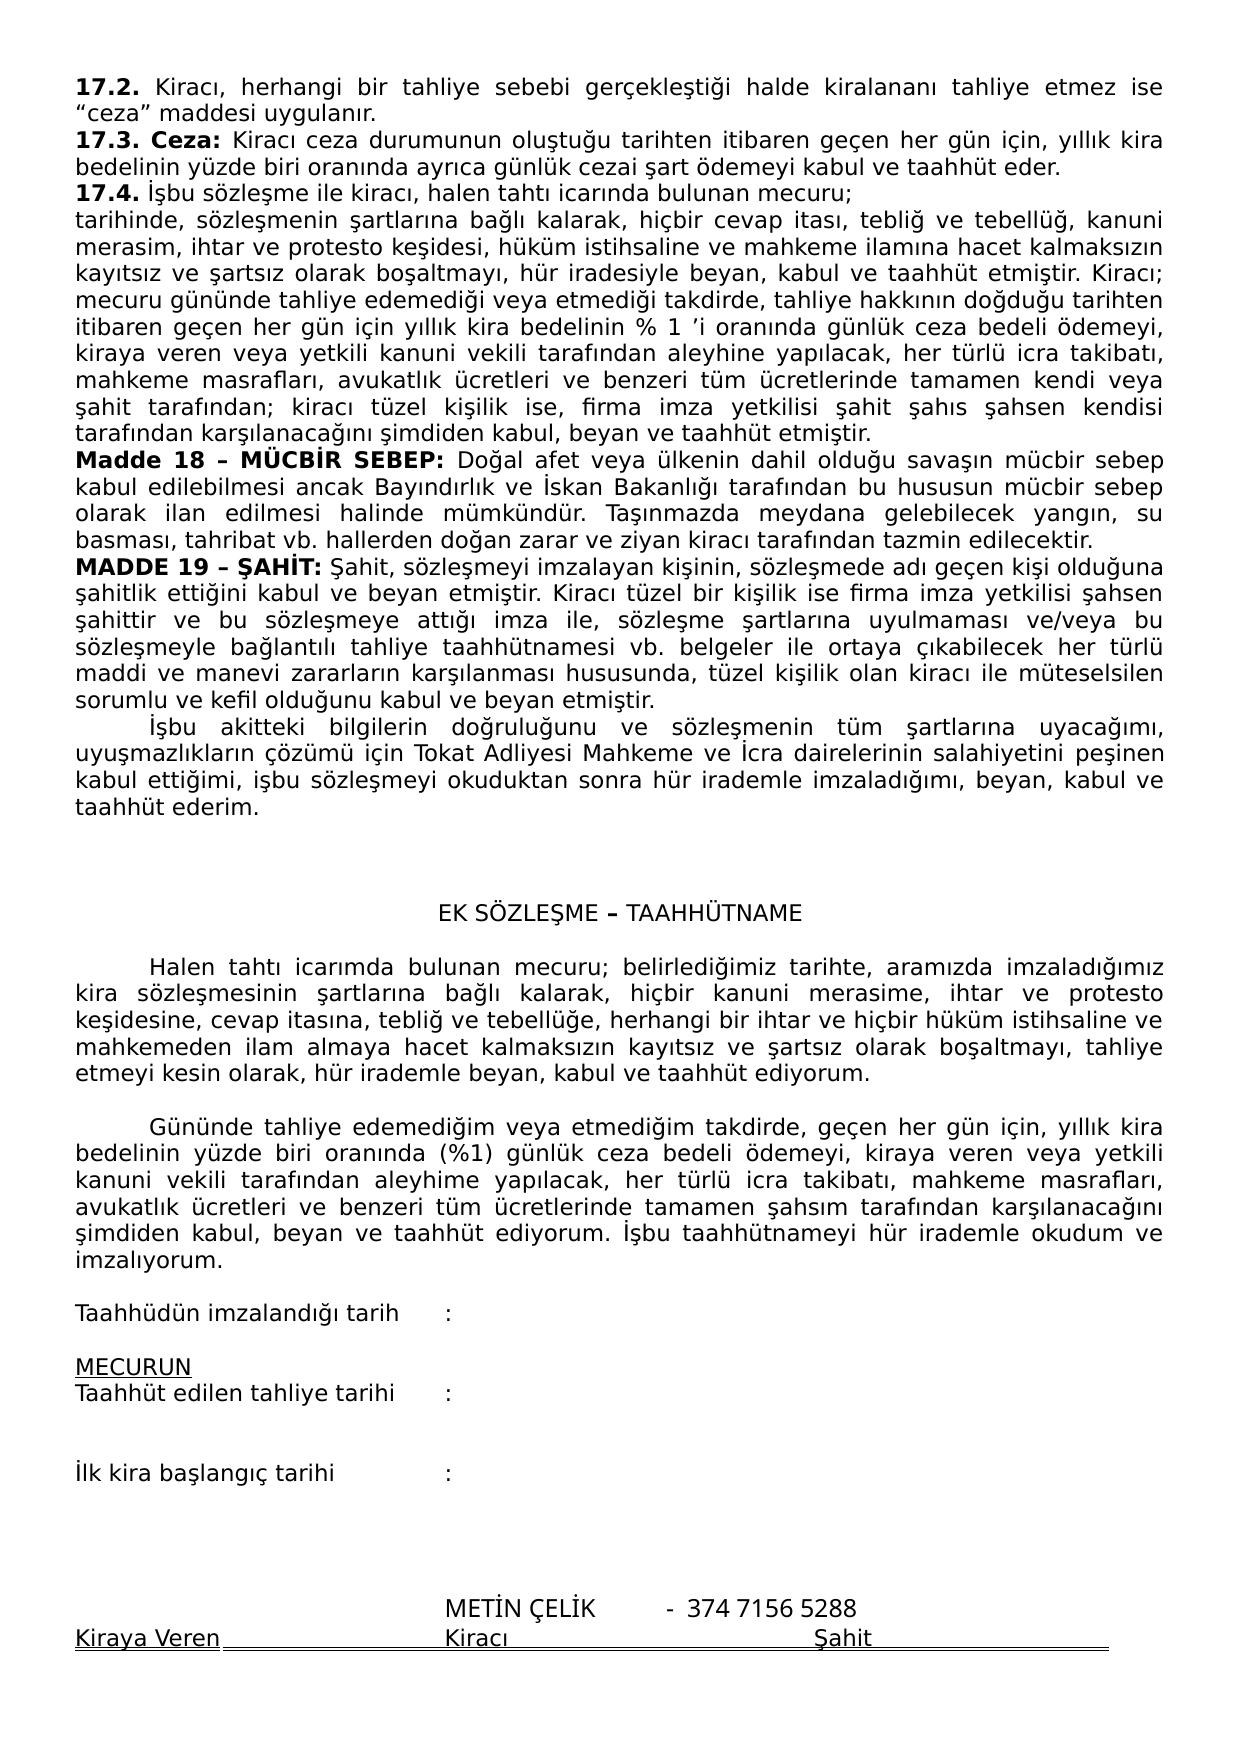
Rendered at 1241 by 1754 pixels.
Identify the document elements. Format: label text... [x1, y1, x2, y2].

text EK SÖZLEŞME – TAAHHÜTNAME [75, 900, 1165, 927]
text tarihinde, sözleşmenin şartlarına bağlı kalarak, hiçbir cevap itası, tebliğ ve tebellüğ, kanuni merasim, ihtar ve protesto keşidesi, hüküm istihsaline ve mahkeme ilamına hacet kalmaksızın kayıtsız ve şartsız olarak boşaltmayı, hür iradesiyle beyan, kabul ve taahhüt etmiştir. Kiracı; mecuru gününde tahliye edemediği veya etmediği takdirde, tahliye hakkının doğduğu tarihten itibaren geçen her gün için yıllık kira bedelinin % 1 ’i oranında günlük ceza bedeli ödemeyi, kiraya veren veya yetkili kanuni vekili tarafından aleyhine yapılacak, her türlü icra takibatı, mahkeme masrafları, avukatlık ücretleri ve benzeri tüm ücretlerinde tamamen kendi veya şahit tarafından; kiracı tüzel kişilik ise, firma imza yetkilisi şahit şahıs şahsen kendisi tarafından karşılanacağını şimdiden kabul, beyan ve taahhüt etmiştir. [75, 207, 1165, 447]
text MADDE 19 – ŞAHİT: Şahit, sözleşmeyi imzalayan kişinin, sözleşmede adı geçen kişi olduğuna şahitlik ettiğini kabul ve beyan etmiştir. Kiracı tüzel bir kişilik ise firma imza yetkilisi şahsen şahittir ve bu sözleşmeye attığı imza ile, sözleşme şartlarına uyulmaması ve/veya bu sözleşmeyle bağlantılı tahliye taahhütnamesi vb. belgeler ile ortaya çıkabilecek her türlü maddi ve manevi zararların karşılanması hususunda, tüzel kişilik olan kiracı ile müteselsilen sorumlu ve kefil olduğunu kabul ve beyan etmiştir. [75, 554, 1165, 714]
text MECURUN [75, 1354, 1165, 1380]
text İşbu akitteki bilgilerin doğruluğunu ve sözleşmenin tüm şartlarına uyacağımı, uyuşmazlıkların çözümü için Tokat Adliyesi Mahkeme ve İcra dairelerinin salahiyetini peşinen kabul ettiğimi, işbu sözleşmeyi okuduktan sonra hür irademle imzaladığımı, beyan, kabul ve taahhüt ederim. [75, 714, 1165, 820]
text Gününde tahliye edemediğim veya etmediğim takdirde, geçen her gün için, yıllık kira bedelinin yüzde biri oranında (%1) günlük ceza bedeli ödemeyi, kiraya veren veya yetkili kanuni vekili tarafından aleyhime yapılacak, her türlü icra takibatı, mahkeme masrafları, avukatlık ücretleri ve benzeri tüm ücretlerinde tamamen şahsım tarafından karşılanacağını şimdiden kabul, beyan ve taahhüt ediyorum. İşbu taahhütnameyi hür irademle okudum ve imzalıyorum. [75, 1114, 1165, 1274]
text 17.4. İşbu sözleşme ile kiracı, halen tahtı icarında bulunan mecuru; [75, 180, 1165, 207]
text Halen tahtı icarımda bulunan mecuru; belirlediğimiz tarihte, aramızda imzaladığımız kira sözleşmesinin şartlarına bağlı kalarak, hiçbir kanuni merasime, ihtar ve protesto keşidesine, cevap itasına, tebliğ ve tebellüğe, herhangi bir ihtar ve hiçbir hüküm istihsaline ve mahkemeden ilam almaya hacet kalmaksızın kayıtsız ve şartsız olarak boşaltmayı, tahliye etmeyi kesin olarak, hür irademle beyan, kabul ve taahhüt ediyorum. [75, 954, 1165, 1087]
text Madde 18 – MÜCBİR SEBEP: Doğal afet veya ülkenin dahil olduğu savaşın mücbir sebep kabul edilebilmesi ancak Bayındırlık ve İskan Bakanlığı tarafından bu hususun mücbir sebep olarak ilan edilmesi halinde mümkündür. Taşınmazda meydana gelebilecek yangın, su basması, tahribat vb. hallerden doğan zarar ve ziyan kiracı tarafından tazmin edilecektir. [75, 447, 1165, 554]
text 17.3. Ceza: Kiracı ceza durumunun oluştuğu tarihten itibaren geçen her gün için, yıllık kira bedelinin yüzde biri oranında ayrıca günlük cezai şart ödemeyi kabul ve taahhüt eder. [75, 127, 1165, 180]
text Taahhüdün imzalandığı tarih : [75, 1300, 1165, 1327]
text Taahhüt edilen tahliye tarihi : [75, 1380, 1165, 1407]
text İlk kira başlangıç tarihi : [75, 1460, 1165, 1487]
text 17.2. Kiracı, herhangi bir tahliye sebebi gerçekleştiği halde kiralananı tahliye etmez ise “ceza” maddesi uygulanır. [75, 74, 1165, 127]
